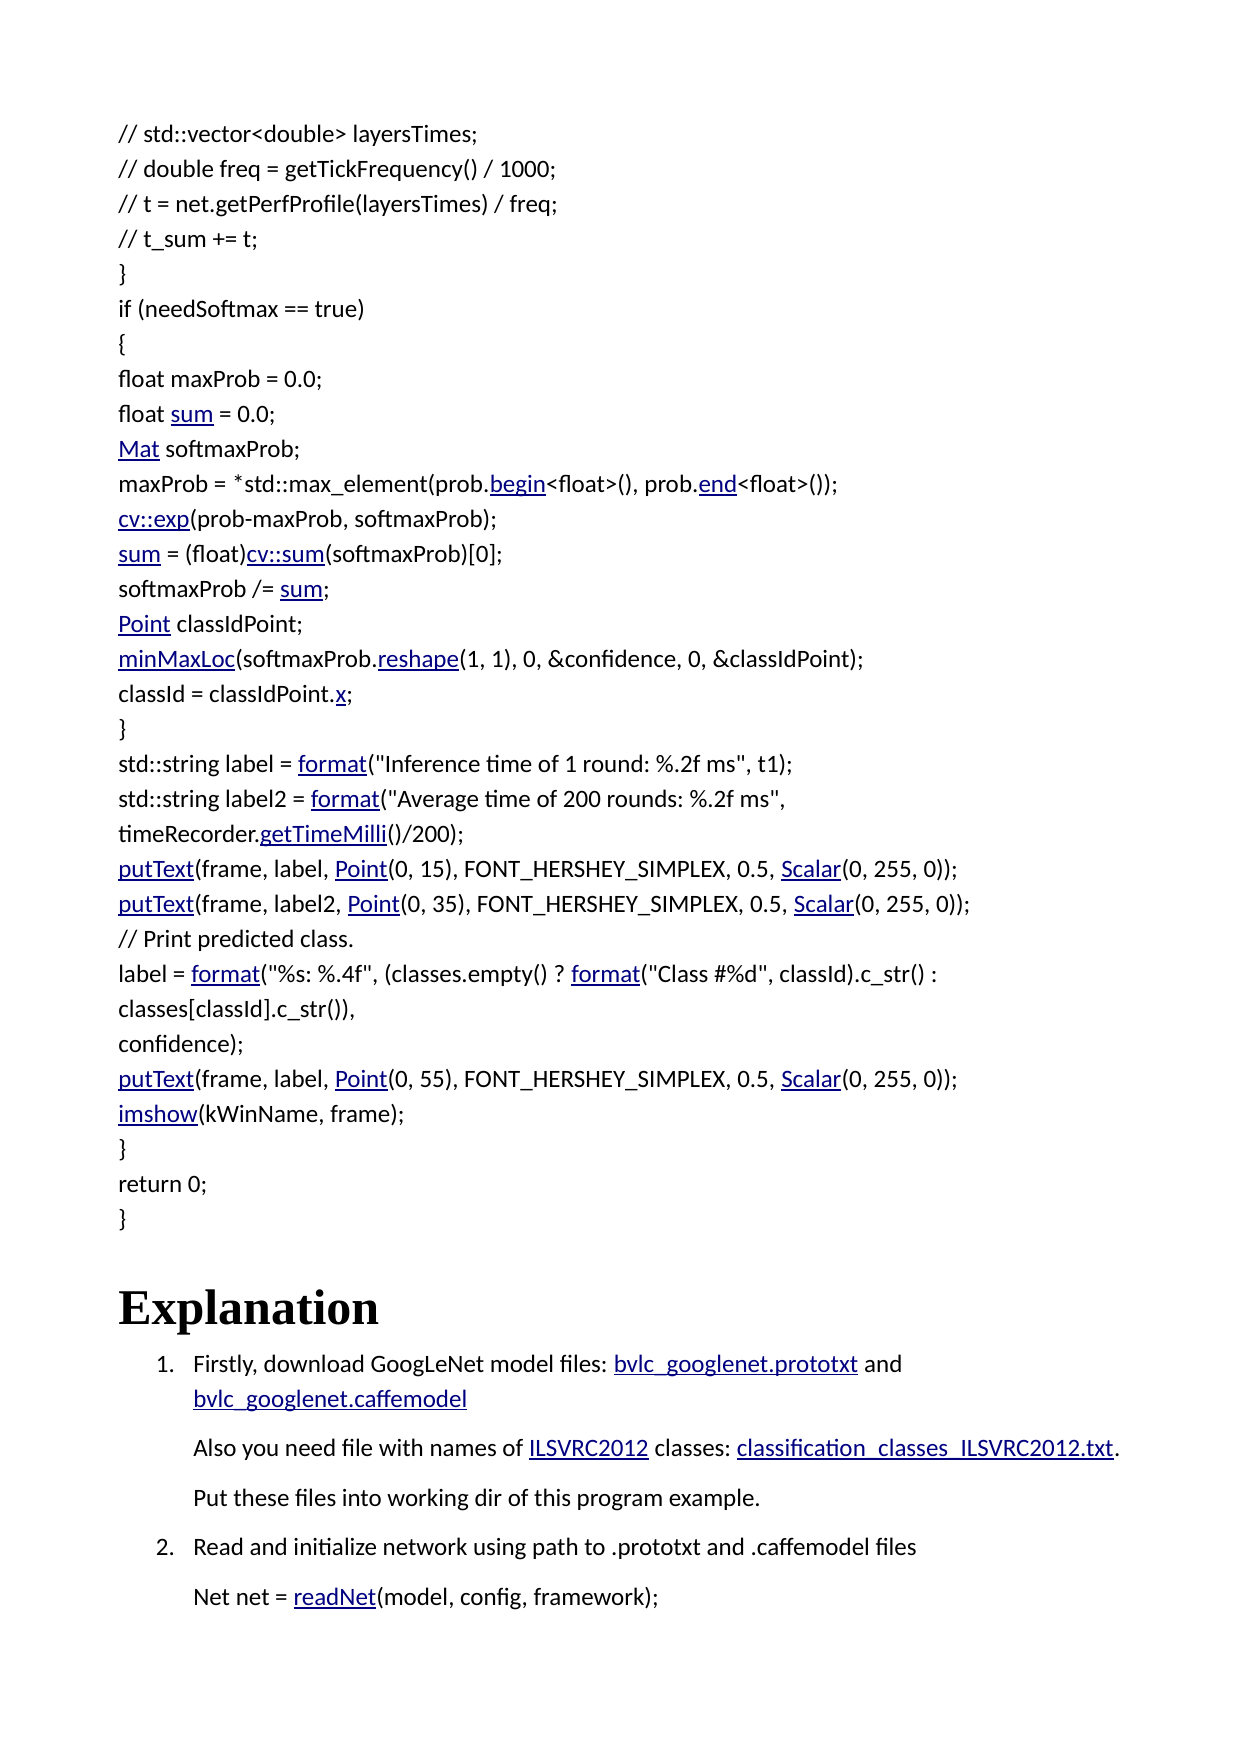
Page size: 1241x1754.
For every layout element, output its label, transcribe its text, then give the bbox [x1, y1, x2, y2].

text putText(frame, label, Point(0, 15), FONT_HERSHEY_SIMPLEX, 0.5, Scalar(0, 255, 0)); [118, 853, 1122, 884]
text if (needSoftmax == true) [118, 293, 1122, 324]
list Put these files into working dir of this program example. [156, 1482, 1122, 1512]
text std::string label2 = format("Average time of 200 rounds: %.2f ms", timeRecorder.getTimeMilli()/200); [118, 783, 1122, 849]
text imshow(kWinName, frame); [118, 1098, 1122, 1129]
text return 0; [118, 1168, 1122, 1199]
list Also you need file with names of ILSVRC2012 classes: classification_classes_ILSVRC2012.txt. [156, 1432, 1122, 1463]
text putText(frame, label, Point(0, 55), FONT_HERSHEY_SIMPLEX, 0.5, Scalar(0, 255, 0)); [118, 1063, 1122, 1094]
text // Print predicted class. [118, 923, 1122, 954]
text putText(frame, label2, Point(0, 35), FONT_HERSHEY_SIMPLEX, 0.5, Scalar(0, 255, 0)); [118, 888, 1122, 919]
text classes[classId].c_str()), [118, 993, 1122, 1024]
text } [118, 1133, 1122, 1164]
text std::string label = format("Inference time of 1 round: %.2f ms", t1); [118, 748, 1122, 779]
list Net net = readNet(model, config, framework); [156, 1581, 1122, 1612]
text softmaxProb /= sum; [118, 573, 1122, 604]
text Mat softmaxProb; [118, 433, 1122, 464]
subtitle Explanation [118, 1278, 1122, 1335]
list Firstly, download GoogLeNet model files: bvlc_googlenet.prototxt and bvlc_googlenet.caffemodel [156, 1348, 1122, 1413]
text cv::exp(prob-maxProb, softmaxProb); [118, 503, 1122, 534]
text { [118, 328, 1122, 359]
list Read and initialize network using path to .prototxt and .caffemodel files [156, 1531, 1122, 1562]
text label = format("%s: %.4f", (classes.empty() ? format("Class #%d", classId).c_str() : [118, 958, 1122, 989]
text maxProb = *std::max_element(prob.begin<float>(), prob.end<float>()); [118, 468, 1122, 499]
text float maxProb = 0.0; [118, 363, 1122, 394]
text sum = (float)cv::sum(softmaxProb)[0]; [118, 538, 1122, 569]
text // std::vector<double> layersTimes; [118, 118, 1122, 149]
text minMaxLoc(softmaxProb.reshape(1, 1), 0, &confidence, 0, &classIdPoint); [118, 643, 1122, 674]
text float sum = 0.0; [118, 398, 1122, 429]
text classId = classIdPoint.x; [118, 678, 1122, 709]
text // t_sum += t; [118, 223, 1122, 254]
text } [118, 713, 1122, 744]
text } [118, 258, 1122, 289]
text // t = net.getPerfProfile(layersTimes) / freq; [118, 188, 1122, 219]
text } [118, 1203, 1122, 1234]
text // double freq = getTickFrequency() / 1000; [118, 153, 1122, 184]
text Point classIdPoint; [118, 608, 1122, 639]
text confidence); [118, 1028, 1122, 1059]
